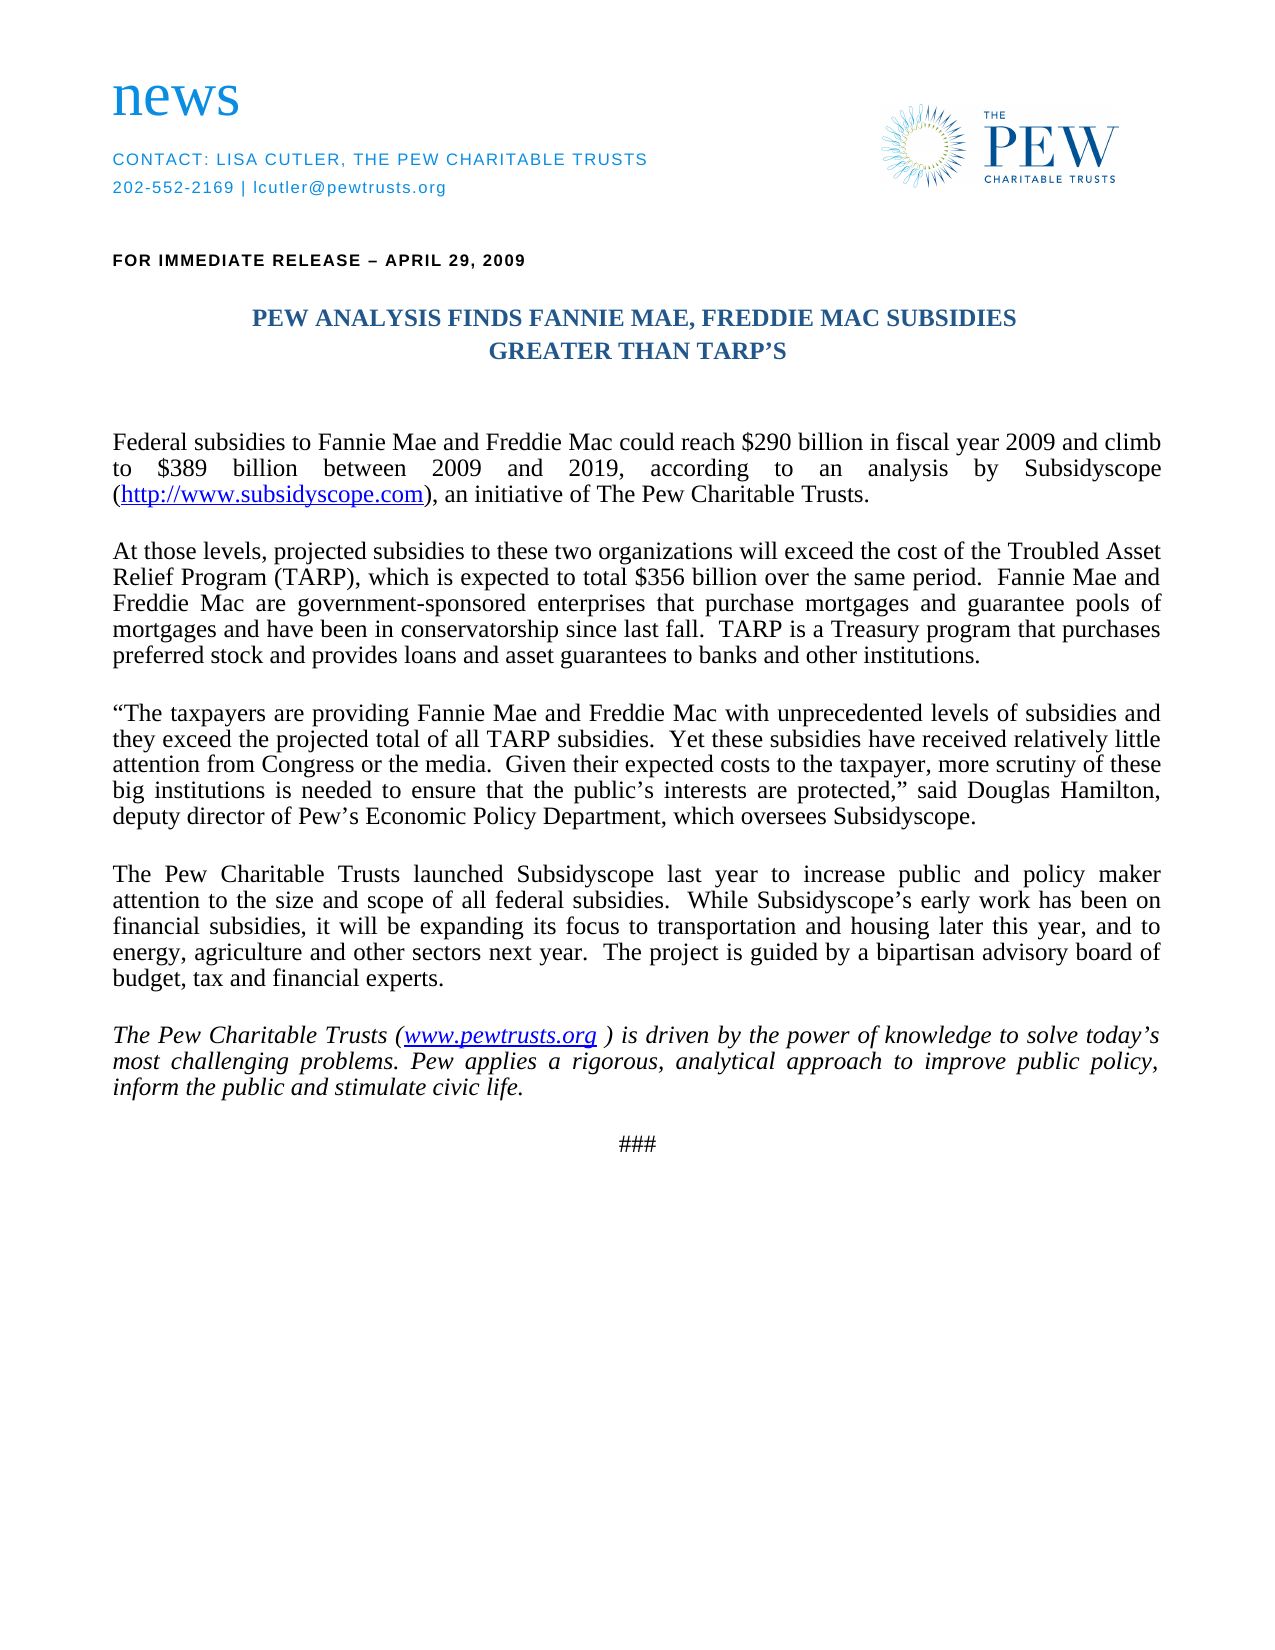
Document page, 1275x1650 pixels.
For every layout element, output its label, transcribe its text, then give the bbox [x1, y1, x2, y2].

text The Pew Charitable Trusts launched Subsidyscope last year to increase public and policy maker attention to the size and scope of all federal subsidies. While Subsidyscope’s early work has been on financial subsidies, it will be expanding its focus to transportation and housing later this year, and to energy, agriculture and other sectors next year. The project is guided by a bipartisan advisory board of budget, tax and financial experts. [112, 859, 1162, 991]
text ### [112, 1129, 1162, 1158]
text At those levels, projected subsidies to these two organizations will exceed the cost of the Troubled Asset Relief Program (TARP), which is expected to total $356 billion over the same period. Fannie Mae and Freddie Mac are government-sponsored enterprises that purchase mortgages and guarantee pools of mortgages and have been in conservatorship since last fall. TARP is a Treasury program that purchases preferred stock and provides loans and asset guarantees to banks and other institutions. [112, 536, 1162, 669]
text The Pew Charitable Trusts (www.pewtrusts.org ) is driven by the power of knowledge to solve today’s most challenging problems. Pew applies a rigorous, analytical approach to improve public policy, inform the public and stimulate civic life. [112, 1020, 1162, 1101]
text Federal subsidies to Fannie Mae and Freddie Mac could reach $290 billion in fiscal year 2009 and climb to $389 billion between 2009 and 2019, according to an analysis by Subsidyscope (http://www.subsidyscope.com), an initiative of The Pew Charitable Trusts. [112, 427, 1162, 508]
text “The taxpayers are providing Fannie Mae and Freddie Mac with unprecedented levels of subsidies and they exceed the projected total of all TARP subsidies. Yet these subsidies have received relatively little attention from Congress or the media. Given their expected costs to the taxpayer, more scrutiny of these big institutions is needed to ensure that the public’s interests are protected,” said Douglas Hamilton, deputy director of Pew’s Economic Policy Department, which oversees Subsidyscope. [112, 698, 1162, 830]
picture [881, 99, 1119, 188]
